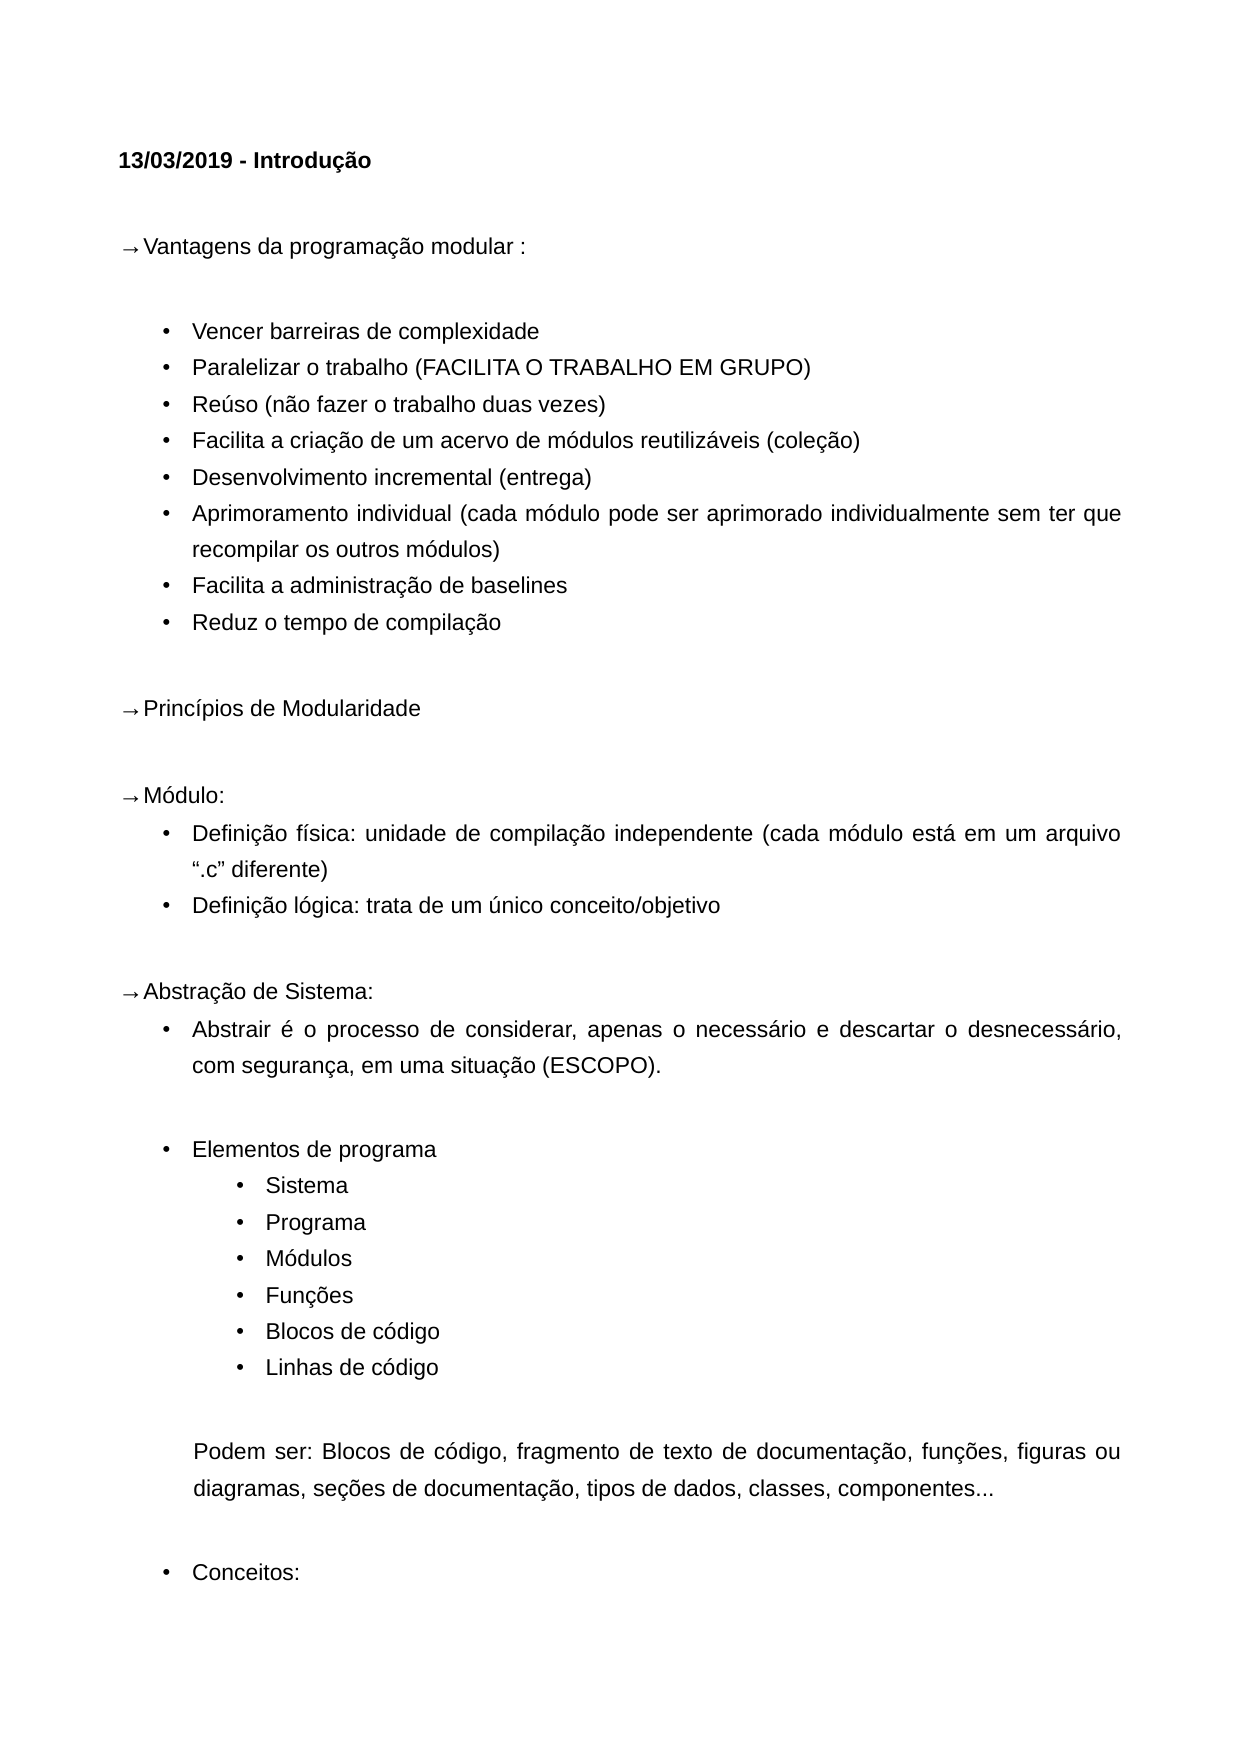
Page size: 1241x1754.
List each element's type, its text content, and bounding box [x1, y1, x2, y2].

list Definição lógica: trata de um único conceito/objetivo [162, 892, 1122, 919]
list Definição física: unidade de compilação independente (cada módulo está em um arquivo “.c” diferente) [162, 819, 1122, 882]
list Aprimoramento individual (cada módulo pode ser aprimorado individualmente sem ter que recompilar os outros módulos) [162, 500, 1122, 562]
list Conceitos: [162, 1558, 1122, 1585]
list Vencer barreiras de complexidade [162, 318, 1122, 344]
list Sistema [236, 1172, 1122, 1199]
list Elementos de programa [162, 1136, 1122, 1162]
list Linhas de código [236, 1354, 1122, 1381]
text →Princípios de Modularidade [118, 693, 1122, 722]
list Módulos [236, 1245, 1122, 1272]
list Funções [236, 1282, 1122, 1308]
list Facilita a criação de um acervo de módulos reutilizáveis (coleção) [162, 427, 1122, 453]
text Podem ser: Blocos de código, fragmento de texto de documentação, funções, figuras ou diagramas, seções de documentação, tipos de dados, classes, componentes... [193, 1438, 1122, 1501]
list Reúso (não fazer o trabalho duas vezes) [162, 391, 1122, 417]
list Reduz o tempo de compilação [162, 609, 1122, 635]
text →Vantagens da programação modular : [118, 231, 1122, 259]
list Programa [236, 1209, 1122, 1235]
list Abstrair é o processo de considerar, apenas o necessário e descartar o desnecessário, com segurança, em uma situação (ESCOPO). [162, 1016, 1122, 1078]
list Desenvolvimento incremental (entrega) [162, 463, 1122, 490]
text →Abstração de Sistema: [118, 976, 1122, 1005]
text 13/03/2019 - Introdução [118, 147, 1122, 173]
list Blocos de código [236, 1318, 1122, 1344]
list Paralelizar o trabalho (FACILITA O TRABALHO EM GRUPO) [162, 354, 1122, 381]
text →Módulo: [118, 780, 1122, 809]
list Facilita a administração de baselines [162, 572, 1122, 599]
